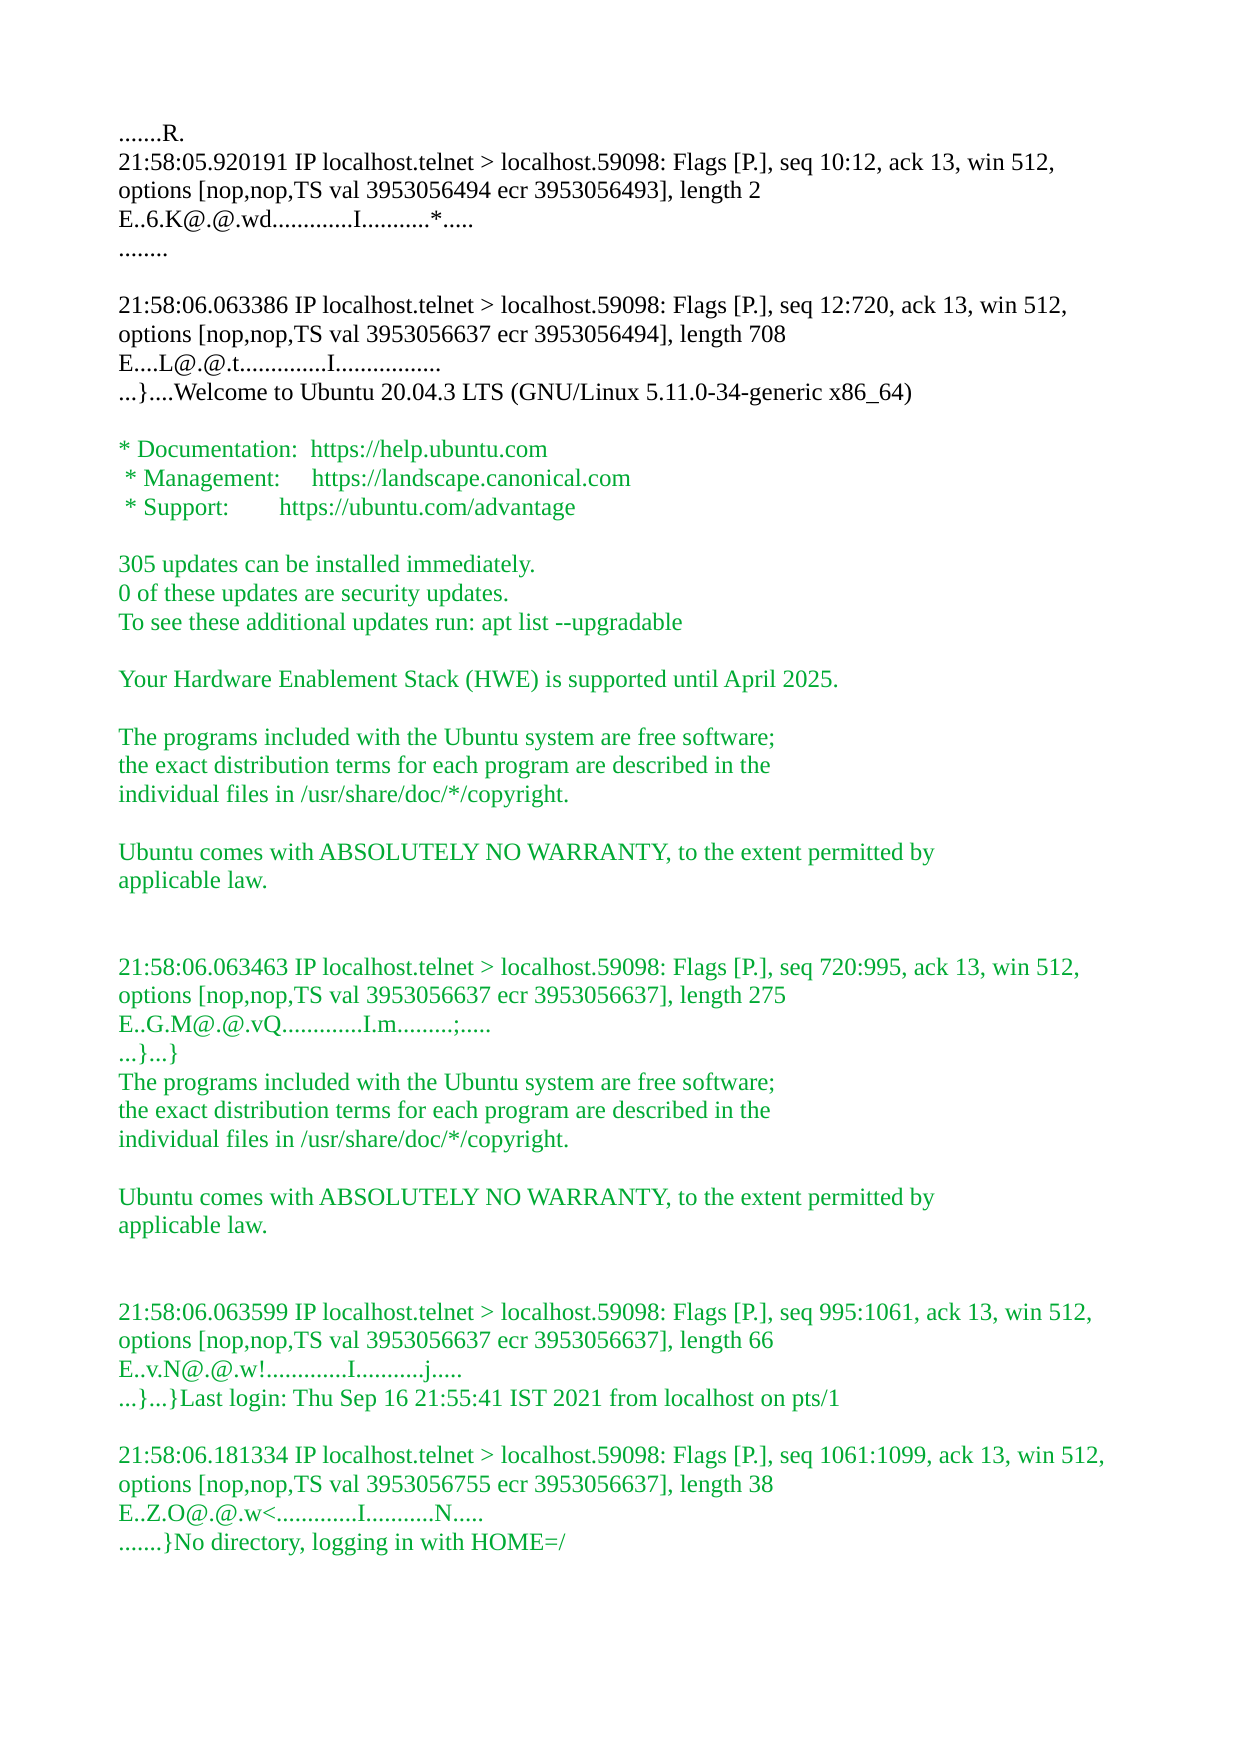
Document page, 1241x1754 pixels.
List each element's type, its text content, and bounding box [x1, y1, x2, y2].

text The programs included with the Ubuntu system are free software; [118, 1067, 1122, 1096]
text * Management: https://landscape.canonical.com [118, 463, 1122, 492]
text 21:58:06.063463 IP localhost.telnet > localhost.59098: Flags [P.], seq 720:995, ack 13, win 512, options [nop,nop,TS val 3953056637 ecr 3953056637], length 275 [118, 952, 1122, 1009]
text applicable law. [118, 866, 1122, 894]
text the exact distribution terms for each program are described in the [118, 751, 1122, 779]
text the exact distribution terms for each program are described in the [118, 1096, 1122, 1124]
text individual files in /usr/share/doc/*/copyright. [118, 779, 1122, 808]
text * Documentation: https://help.ubuntu.com [118, 434, 1122, 463]
text 21:58:06.181334 IP localhost.telnet > localhost.59098: Flags [P.], seq 1061:1099, ack 13, win 512, options [nop,nop,TS val 3953056755 ecr 3953056637], length 38 [118, 1441, 1122, 1498]
text 0 of these updates are security updates. [118, 578, 1122, 607]
text * Support: https://ubuntu.com/advantage [118, 492, 1122, 521]
text ...}....Welcome to Ubuntu 20.04.3 LTS (GNU/Linux 5.11.0-34-generic x86_64) [118, 377, 1122, 406]
text 21:58:06.063386 IP localhost.telnet > localhost.59098: Flags [P.], seq 12:720, ack 13, win 512, options [nop,nop,TS val 3953056637 ecr 3953056494], length 708 [118, 291, 1122, 348]
text Ubuntu comes with ABSOLUTELY NO WARRANTY, to the extent permitted by [118, 837, 1122, 866]
text individual files in /usr/share/doc/*/copyright. [118, 1124, 1122, 1153]
text Your Hardware Enablement Stack (HWE) is supported until April 2025. [118, 664, 1122, 693]
text E....L@.@.t..............I................. [118, 348, 1122, 377]
text E..v.N@.@.w!.............I...........j..... [118, 1354, 1122, 1383]
text To see these additional updates run: apt list --upgradable [118, 607, 1122, 636]
text Ubuntu comes with ABSOLUTELY NO WARRANTY, to the extent permitted by [118, 1182, 1122, 1211]
text E..6.K@.@.wd.............I...........*..... [118, 204, 1122, 233]
text ........ [118, 233, 1122, 262]
text 305 updates can be installed immediately. [118, 549, 1122, 578]
text .......}No directory, logging in with HOME=/ [118, 1527, 1122, 1556]
text E..Z.O@.@.w<.............I...........N..... [118, 1498, 1122, 1527]
text E..G.M@.@.vQ.............I.m.........;..... [118, 1009, 1122, 1038]
text ...}...}Last login: Thu Sep 16 21:55:41 IST 2021 from localhost on pts/1 [118, 1383, 1122, 1412]
text applicable law. [118, 1211, 1122, 1239]
text 21:58:05.920191 IP localhost.telnet > localhost.59098: Flags [P.], seq 10:12, ack 13, win 512, options [nop,nop,TS val 3953056494 ecr 3953056493], length 2 [118, 147, 1122, 204]
text .......R. [118, 118, 1122, 147]
text ...}...} [118, 1038, 1122, 1067]
text The programs included with the Ubuntu system are free software; [118, 722, 1122, 751]
text 21:58:06.063599 IP localhost.telnet > localhost.59098: Flags [P.], seq 995:1061, ack 13, win 512, options [nop,nop,TS val 3953056637 ecr 3953056637], length 66 [118, 1297, 1122, 1354]
